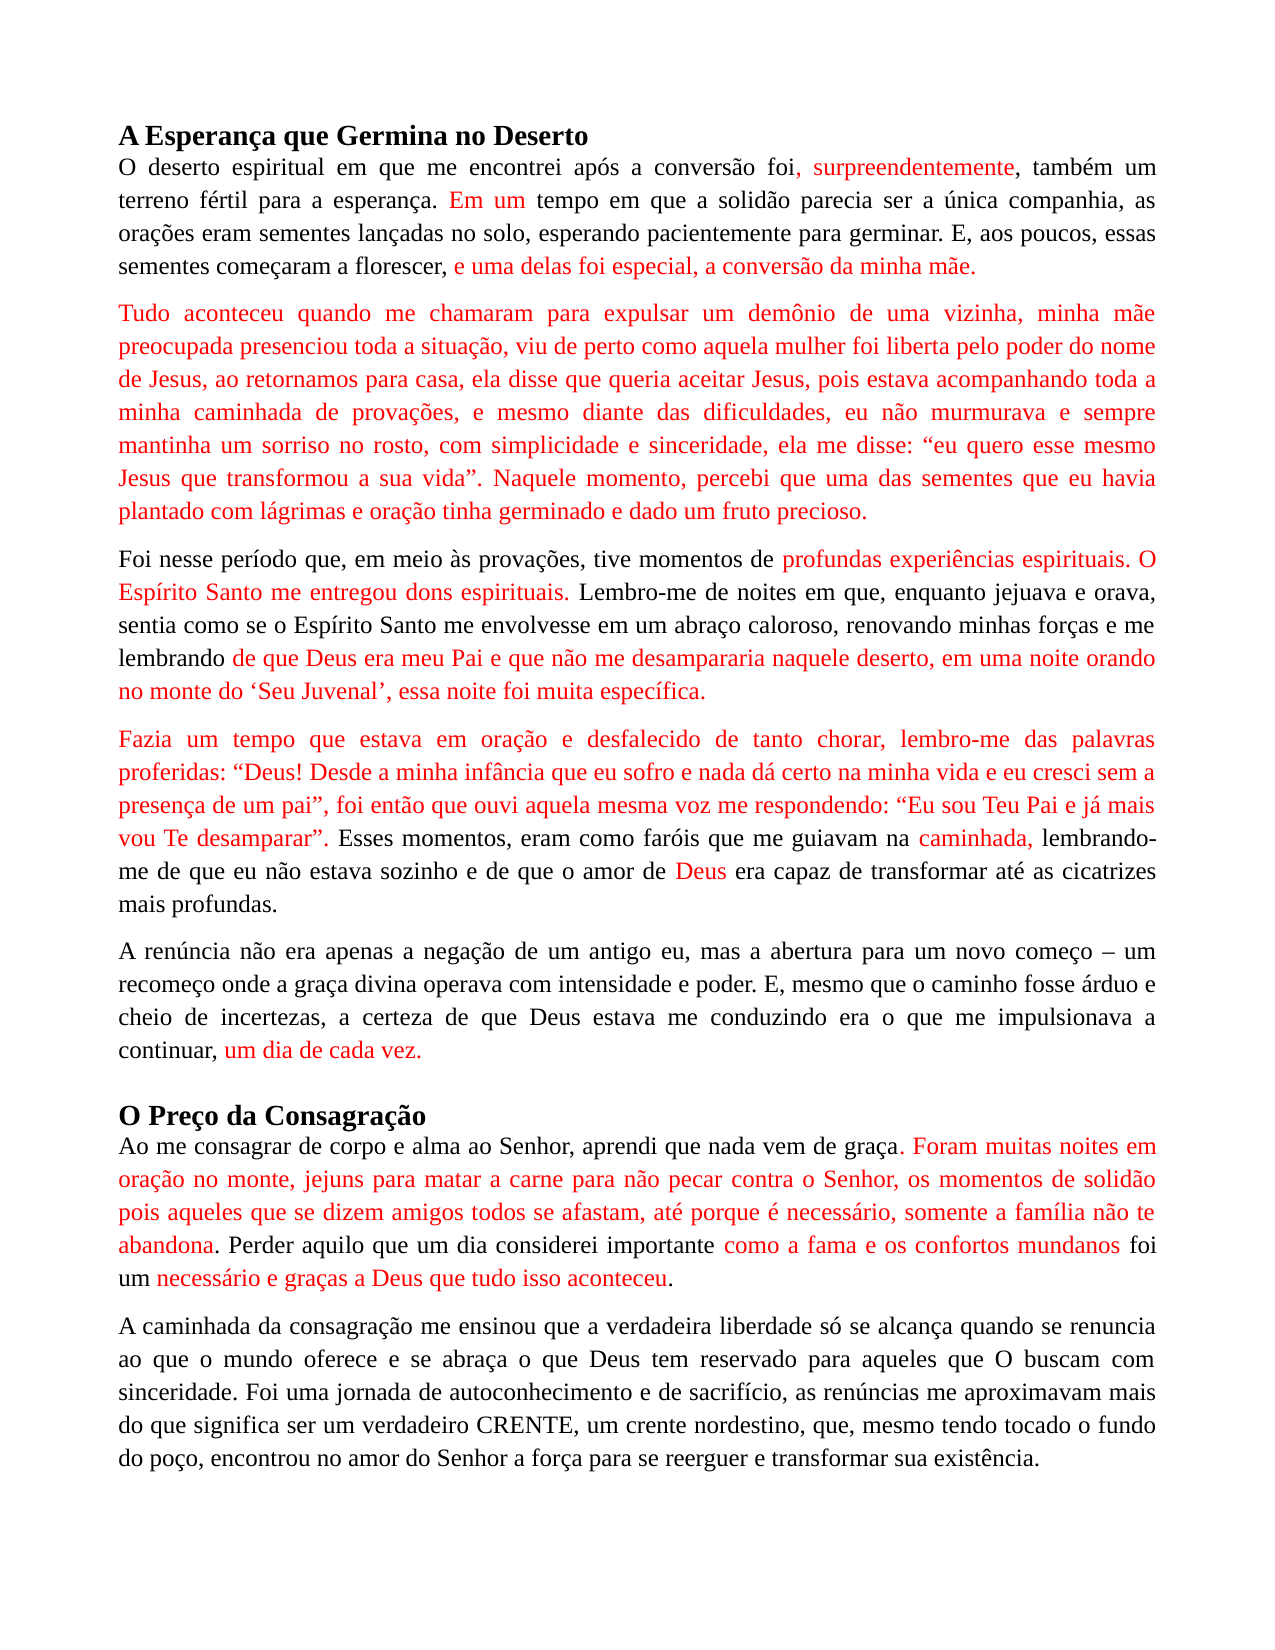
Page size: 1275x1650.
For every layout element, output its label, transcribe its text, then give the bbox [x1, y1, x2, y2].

text A renúncia não era apenas a negação de um antigo eu, mas a abertura para um novo começo – um recomeço onde a graça divina operava com intensidade e poder. E, mesmo que o caminho fosse árduo e cheio de incertezas, a certeza de que Deus estava me conduzindo era o que me impulsionava a continuar, um dia de cada vez. [118, 936, 1157, 1064]
text A caminhada da consagração me ensinou que a verdadeira liberdade só se alcança quando se renuncia ao que o mundo oferece e se abraça o que Deus tem reservado para aqueles que O buscam com sinceridade. Foi uma jornada de autoconhecimento e de sacrifício, as renúncias me aproximavam mais do que significa ser um verdadeiro CRENTE, um crente nordestino, que, mesmo tendo tocado o fundo do poço, encontrou no amor do Senhor a força para se reerguer e transformar sua existência. [118, 1311, 1157, 1472]
subtitle A Esperança que Germina no Deserto [118, 118, 1157, 152]
text Fazia um tempo que estava em oração e desfalecido de tanto chorar, lembro-me das palavras proferidas: “Deus! Desde a minha infância que eu sofro e nada dá certo na minha vida e eu cresci sem a presença de um pai”, foi então que ouvi aquela mesma voz me respondendo: “Eu sou Teu Pai e já mais vou Te desamparar”. Esses momentos, eram como faróis que me guiavam na caminhada, lembrando-me de que eu não estava sozinho e de que o amor de Deus era capaz de transformar até as cicatrizes mais profundas. [118, 724, 1157, 918]
text Foi nesse período que, em meio às provações, tive momentos de profundas experiências espirituais. O Espírito Santo me entregou dons espirituais. Lembro-me de noites em que, enquanto jejuava e orava, sentia como se o Espírito Santo me envolvesse em um abraço caloroso, renovando minhas forças e me lembrando de que Deus era meu Pai e que não me desampararia naquele deserto, em uma noite orando no monte do ‘Seu Juvenal’, essa noite foi muita específica. [118, 544, 1157, 705]
text Tudo aconteceu quando me chamaram para expulsar um demônio de uma vizinha, minha mãe preocupada presenciou toda a situação, viu de perto como aquela mulher foi liberta pelo poder do nome de Jesus, ao retornamos para casa, ela disse que queria aceitar Jesus, pois estava acompanhando toda a minha caminhada de provações, e mesmo diante das dificuldades, eu não murmurava e sempre mantinha um sorriso no rosto, com simplicidade e sinceridade, ela me disse: “eu quero esse mesmo Jesus que transformou a sua vida”. Naquele momento, percebi que uma das sementes que eu havia plantado com lágrimas e oração tinha germinado e dado um fruto precioso. [118, 298, 1157, 525]
text O deserto espiritual em que me encontrei após a conversão foi, surpreendentemente, também um terreno fértil para a esperança. Em um tempo em que a solidão parecia ser a única companhia, as orações eram sementes lançadas no solo, esperando pacientemente para germinar. E, aos poucos, essas sementes começaram a florescer, e uma delas foi especial, a conversão da minha mãe. [118, 152, 1157, 279]
subtitle O Preço da Consagração [118, 1098, 1157, 1131]
text Ao me consagrar de corpo e alma ao Senhor, aprendi que nada vem de graça. Foram muitas noites em oração no monte, jejuns para matar a carne para não pecar contra o Senhor, os momentos de solidão pois aqueles que se dizem amigos todos se afastam, até porque é necessário, somente a família não te abandona. Perder aquilo que um dia considerei importante como a fama e os confortos mundanos foi um necessário e graças a Deus que tudo isso aconteceu. [118, 1131, 1157, 1292]
